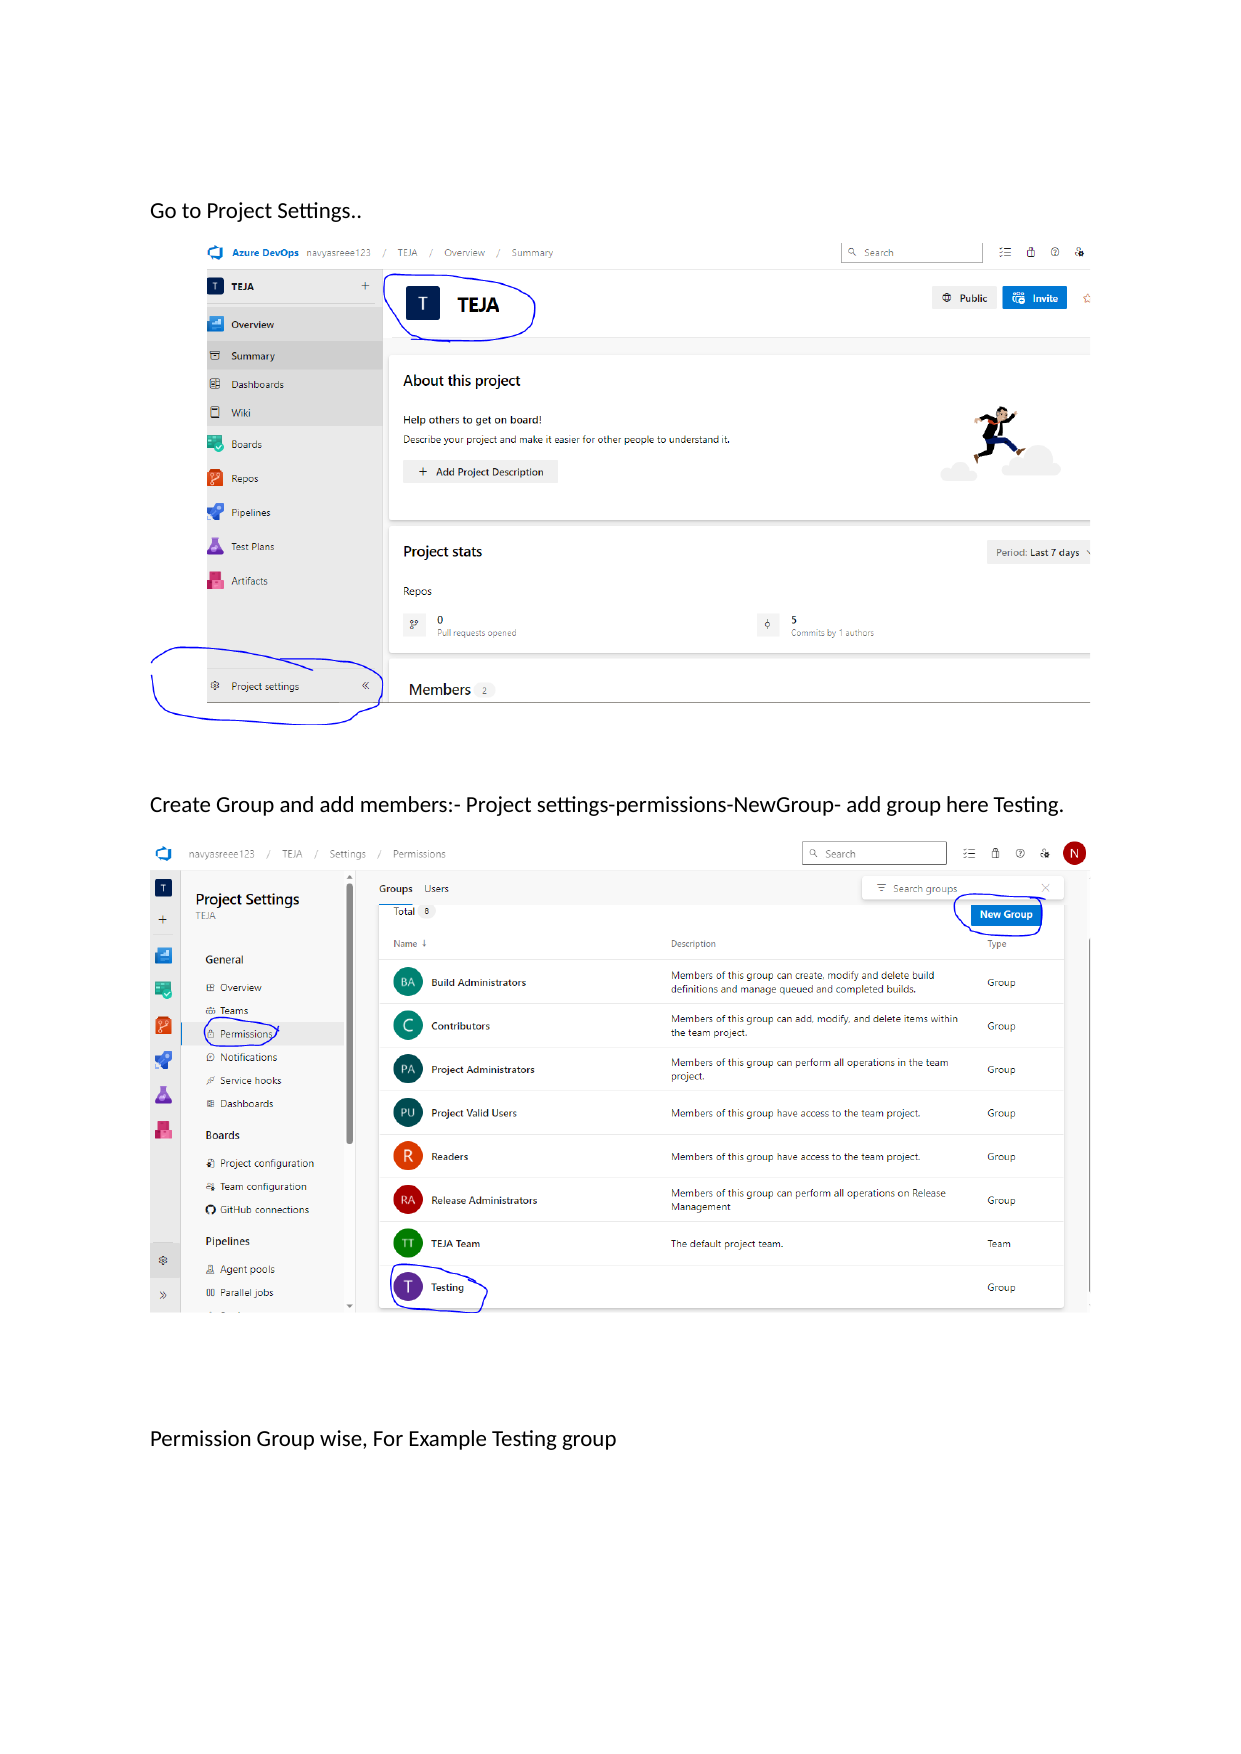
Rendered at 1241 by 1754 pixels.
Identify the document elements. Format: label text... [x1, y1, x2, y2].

text Go to Project Settings.. [150, 197, 1090, 224]
text Create Group and add members:- Project settings-permissions-NewGroup- add group here Testing. [150, 790, 1090, 818]
text Permission Group wise, For Example Testing group [150, 1424, 1090, 1453]
